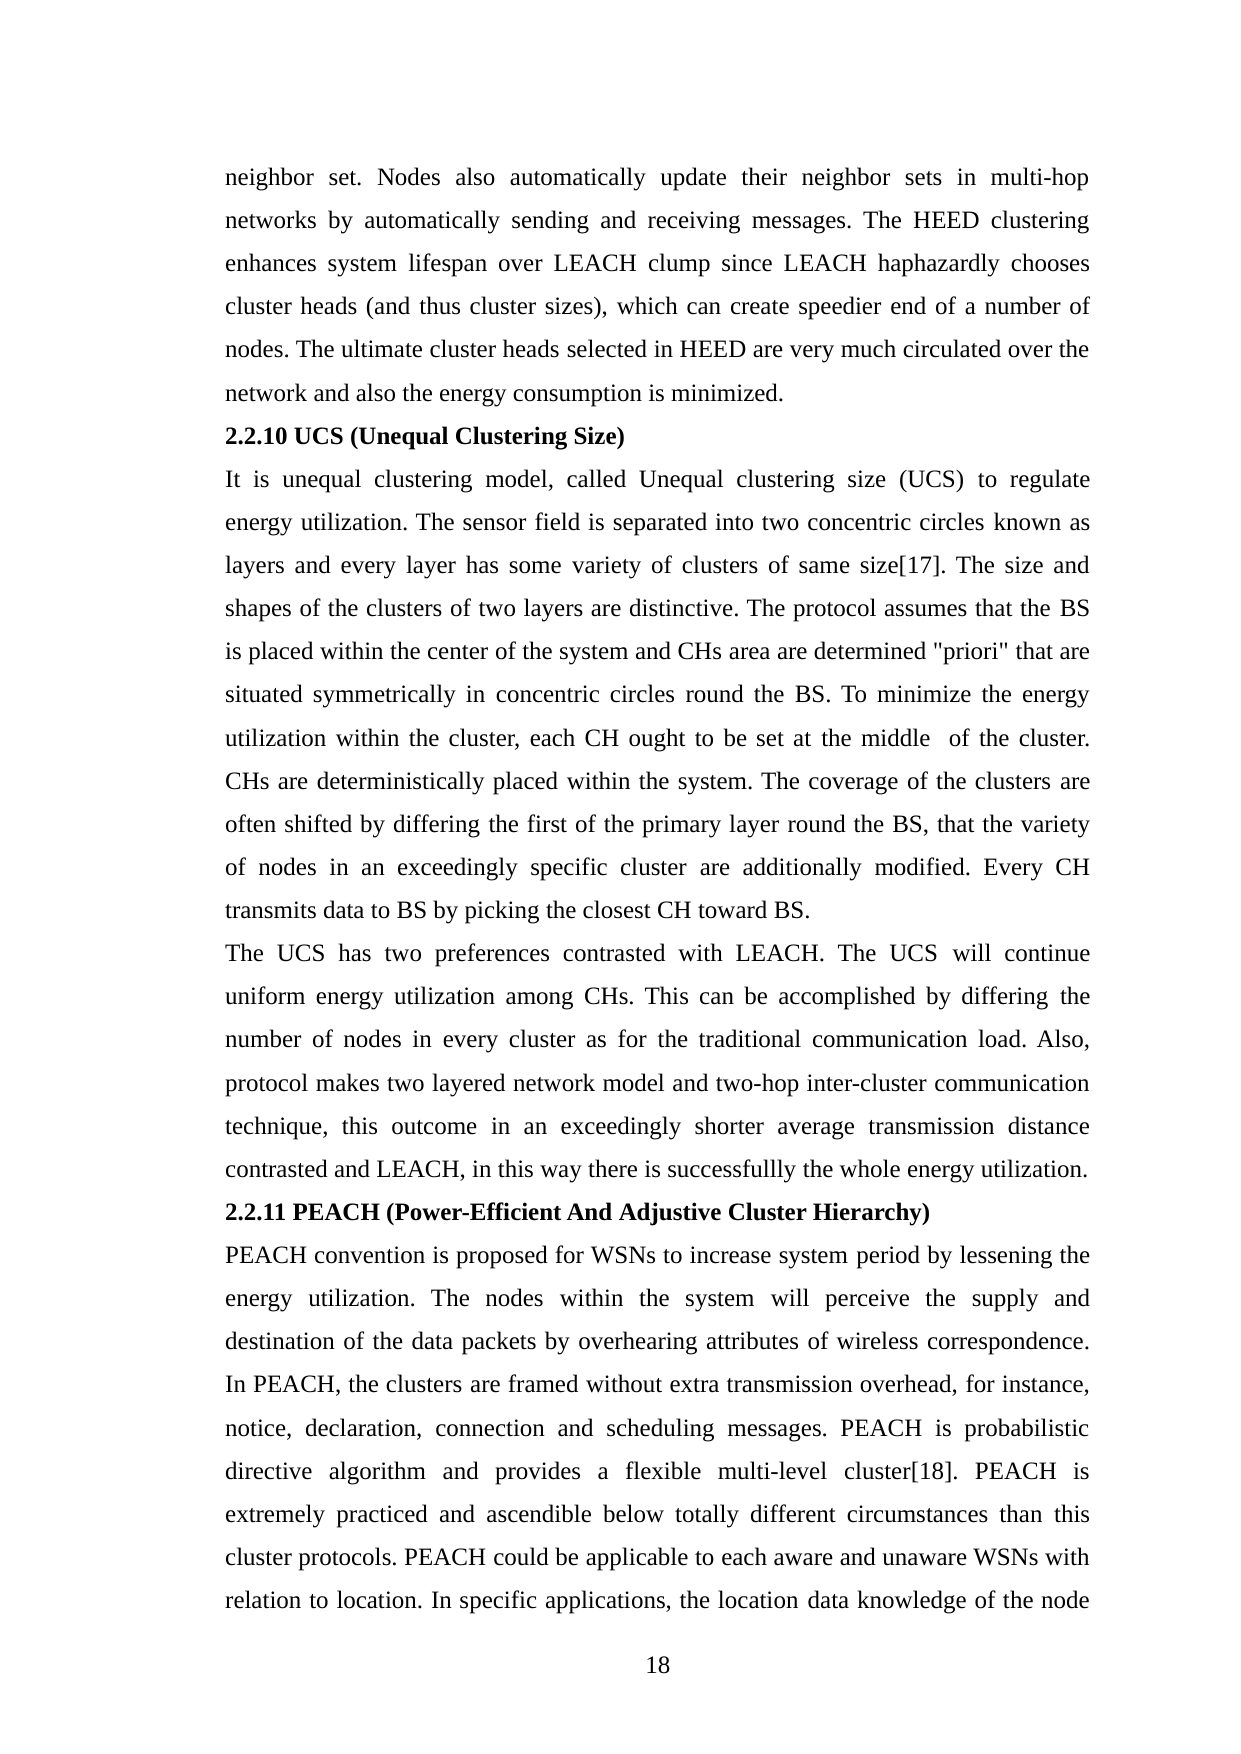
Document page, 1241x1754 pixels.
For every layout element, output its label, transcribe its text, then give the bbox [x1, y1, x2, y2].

text 2.2.10 UCS (Unequal Clustering Size) [225, 421, 1090, 449]
text The UCS has two preferences contrasted with LEACH. The UCS will continue uniform energy utilization among CHs. This can be accomplished by differing the number of nodes in every cluster as for the traditional communication load. Also, protocol makes two layered network model and two-hop inter-cluster communication technique, this outcome in an exceedingly shorter average transmission distance contrasted and LEACH, in this way there is successfullly the whole energy utilization. [225, 938, 1090, 1183]
text PEACH convention is proposed for WSNs to increase system period by lessening the energy utilization. The nodes within the system will perceive the supply and destination of the data packets by overhearing attributes of wireless correspondence. In PEACH, the clusters are framed without extra transmission overhead, for instance, notice, declaration, connection and scheduling messages. PEACH is probabilistic directive algorithm and provides a flexible multi-level cluster[18]. PEACH is extremely practiced and ascendible below totally different circumstances than this cluster protocols. PEACH could be applicable to each aware and unaware WSNs with relation to location. In specific applications, the location data knowledge of the node [225, 1240, 1090, 1614]
text 2.2.11 PEACH (Power-Efficient And Adjustive Cluster Hierarchy) [225, 1197, 1090, 1226]
text It is unequal clustering model, called Unequal clustering size (UCS) to regulate energy utilization. The sensor field is separated into two concentric circles known as layers and every layer has some variety of clusters of same size[17]. The size and shapes of the clusters of two layers are distinctive. The protocol assumes that the BS is placed within the center of the system and CHs area are determined "priori" that are situated symmetrically in concentric circles round the BS. To minimize the energy utilization within the cluster, each CH ought to be set at the middle of the cluster. CHs are deterministically placed within the system. The coverage of the clusters are often shifted by differing the first of the primary layer round the BS, that the variety of nodes in an exceedingly specific cluster are additionally modified. Every CH transmits data to BS by picking the closest CH toward BS. [225, 464, 1090, 924]
text neighbor set. Nodes also automatically update their neighbor sets in multi-hop networks by automatically sending and receiving messages. The HEED clustering enhances system lifespan over LEACH clump since LEACH haphazardly chooses cluster heads (and thus cluster sizes), which can create speedier end of a number of nodes. The ultimate cluster heads selected in HEED are very much circulated over the network and also the energy consumption is minimized. [225, 162, 1090, 406]
